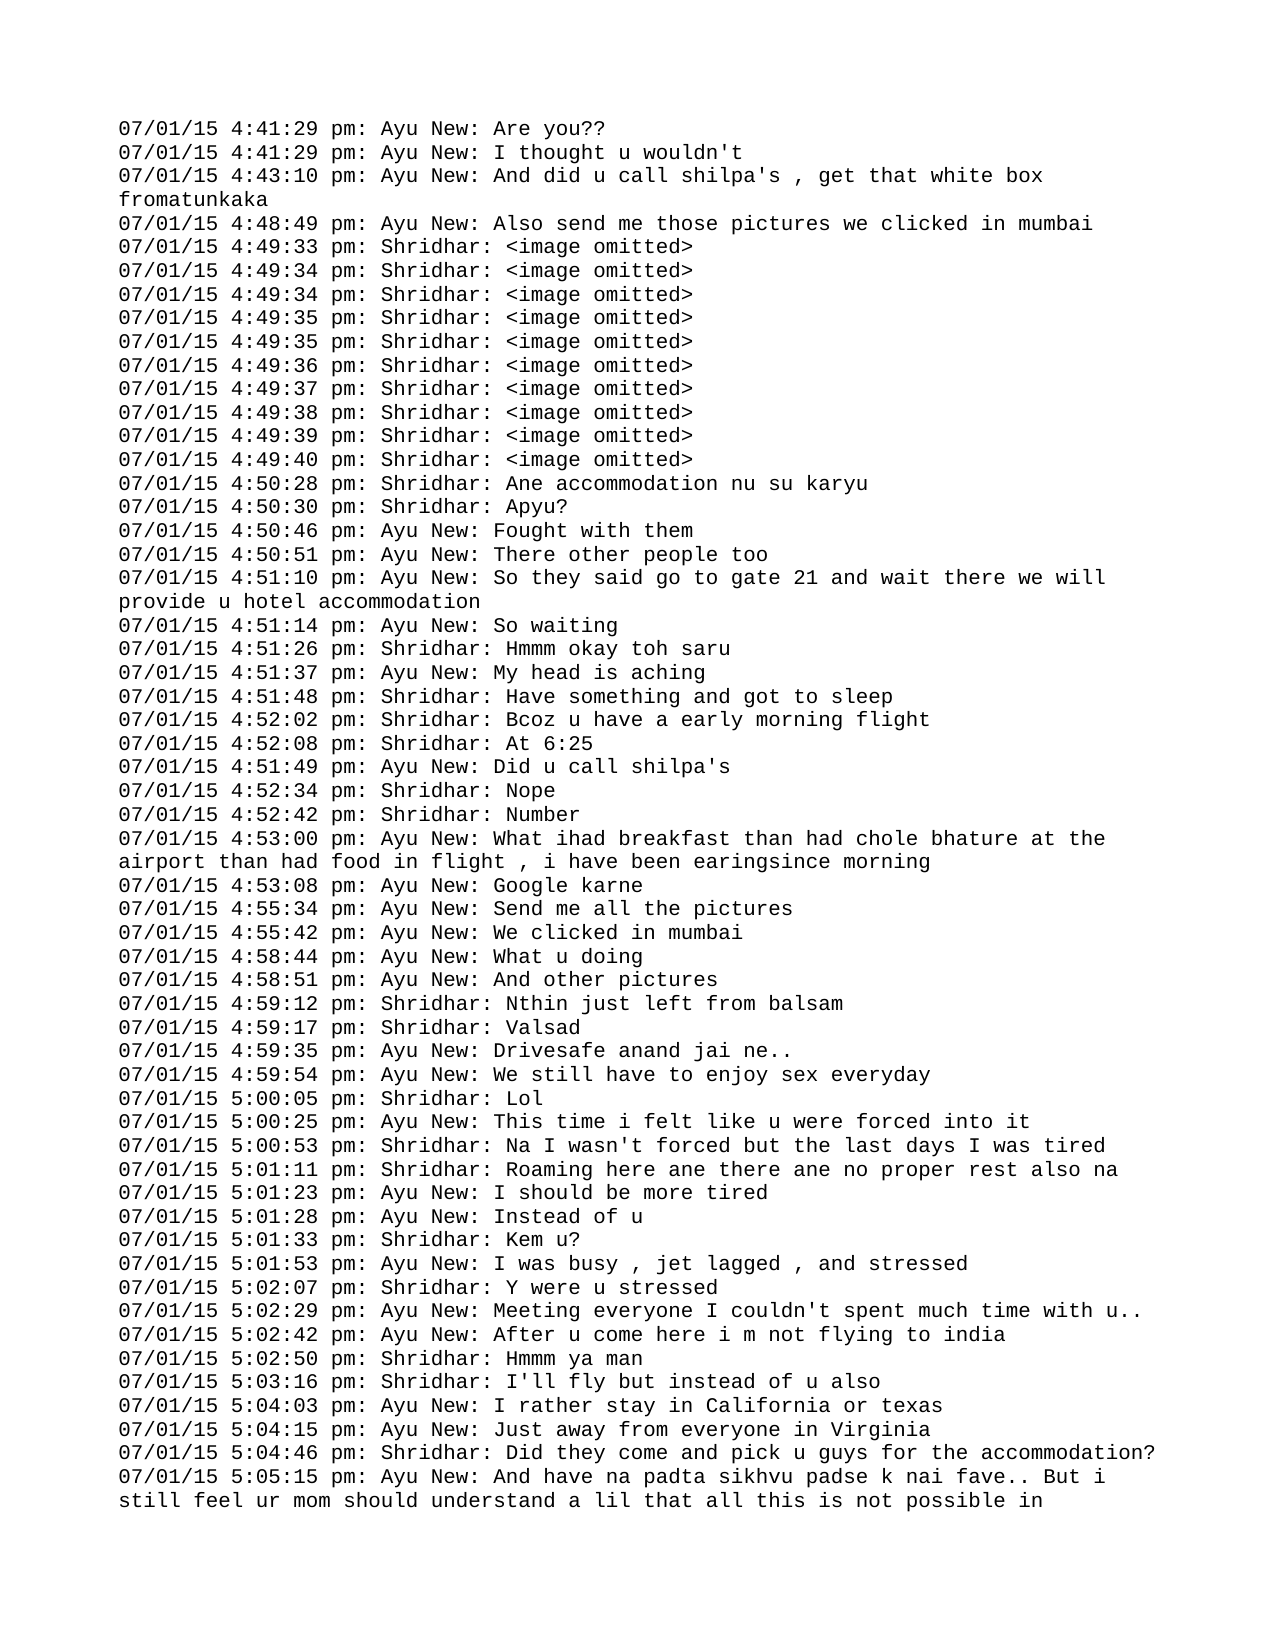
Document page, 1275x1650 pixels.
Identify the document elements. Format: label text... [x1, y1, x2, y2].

text 07/01/15 5:00:53 pm: Shridhar: Na I wasn't forced but the last days I was tired [118, 1135, 1157, 1158]
text 07/01/15 4:59:17 pm: Shridhar: Valsad [118, 1017, 1157, 1040]
text 07/01/15 4:50:46 pm: Ayu New: Fought with them [118, 520, 1157, 544]
text 07/01/15 5:01:33 pm: Shridhar: Kem u? [118, 1229, 1157, 1253]
text 07/01/15 5:02:50 pm: Shridhar: Hmmm ya man [118, 1348, 1157, 1371]
text 07/01/15 4:55:34 pm: Ayu New: Send me all the pictures [118, 898, 1157, 922]
text 07/01/15 4:41:29 pm: Ayu New: Are you?? [118, 118, 1157, 142]
text 07/01/15 5:00:05 pm: Shridhar: Lol [118, 1088, 1157, 1111]
text 07/01/15 5:05:15 pm: Ayu New: And have na padta sikhvu padse k nai fave.. But i still feel ur mom should understand a lil that all this is not possible in [118, 1466, 1157, 1513]
text 07/01/15 5:02:07 pm: Shridhar: Y were u stressed [118, 1277, 1157, 1300]
text 07/01/15 4:58:44 pm: Ayu New: What u doing [118, 946, 1157, 969]
text 07/01/15 4:52:02 pm: Shridhar: Bcoz u have a early morning flight [118, 709, 1157, 733]
text 07/01/15 4:59:54 pm: Ayu New: We still have to enjoy sex everyday [118, 1064, 1157, 1088]
text 07/01/15 4:41:29 pm: Ayu New: I thought u wouldn't [118, 142, 1157, 165]
text 07/01/15 4:50:30 pm: Shridhar: Apyu? [118, 496, 1157, 520]
text 07/01/15 4:51:14 pm: Ayu New: So waiting [118, 615, 1157, 638]
text 07/01/15 4:55:42 pm: Ayu New: We clicked in mumbai [118, 922, 1157, 946]
text 07/01/15 4:50:28 pm: Shridhar: Ane accommodation nu su karyu [118, 473, 1157, 496]
text 07/01/15 5:01:23 pm: Ayu New: I should be more tired [118, 1182, 1157, 1206]
text 07/01/15 4:49:34 pm: Shridhar: <image omitted> [118, 284, 1157, 307]
text 07/01/15 4:53:00 pm: Ayu New: What ihad breakfast than had chole bhature at the airport than had food in flight , i have been earingsince morning [118, 827, 1157, 875]
text 07/01/15 4:52:08 pm: Shridhar: At 6:25 [118, 733, 1157, 757]
text 07/01/15 4:59:35 pm: Ayu New: Drivesafe anand jai ne.. [118, 1040, 1157, 1064]
text 07/01/15 4:58:51 pm: Ayu New: And other pictures [118, 969, 1157, 993]
text 07/01/15 4:51:49 pm: Ayu New: Did u call shilpa's [118, 757, 1157, 780]
text 07/01/15 4:51:48 pm: Shridhar: Have something and got to sleep [118, 686, 1157, 709]
text 07/01/15 5:02:42 pm: Ayu New: After u come here i m not flying to india [118, 1324, 1157, 1348]
text 07/01/15 4:49:38 pm: Shridhar: <image omitted> [118, 402, 1157, 426]
text 07/01/15 5:04:46 pm: Shridhar: Did they come and pick u guys for the accommodation? [118, 1442, 1157, 1466]
text 07/01/15 5:01:53 pm: Ayu New: I was busy , jet lagged , and stressed [118, 1253, 1157, 1277]
text 07/01/15 5:01:28 pm: Ayu New: Instead of u [118, 1206, 1157, 1229]
text 07/01/15 5:04:15 pm: Ayu New: Just away from everyone in Virginia [118, 1419, 1157, 1442]
text 07/01/15 4:51:26 pm: Shridhar: Hmmm okay toh saru [118, 638, 1157, 662]
text 07/01/15 4:49:39 pm: Shridhar: <image omitted> [118, 426, 1157, 449]
text 07/01/15 4:49:36 pm: Shridhar: <image omitted> [118, 354, 1157, 378]
text 07/01/15 4:51:10 pm: Ayu New: So they said go to gate 21 and wait there we will provide u hotel accommodation [118, 567, 1157, 615]
text 07/01/15 5:02:29 pm: Ayu New: Meeting everyone I couldn't spent much time with u.. [118, 1300, 1157, 1324]
text 07/01/15 4:49:33 pm: Shridhar: <image omitted> [118, 236, 1157, 260]
text 07/01/15 4:49:35 pm: Shridhar: <image omitted> [118, 331, 1157, 354]
text 07/01/15 4:49:40 pm: Shridhar: <image omitted> [118, 449, 1157, 473]
text 07/01/15 5:01:11 pm: Shridhar: Roaming here ane there ane no proper rest also na [118, 1158, 1157, 1182]
text 07/01/15 4:48:49 pm: Ayu New: Also send me those pictures we clicked in mumbai [118, 213, 1157, 236]
text 07/01/15 4:52:42 pm: Shridhar: Number [118, 804, 1157, 827]
text 07/01/15 4:53:08 pm: Ayu New: Google karne [118, 875, 1157, 898]
text 07/01/15 4:49:35 pm: Shridhar: <image omitted> [118, 307, 1157, 331]
text 07/01/15 4:59:12 pm: Shridhar: Nthin just left from balsam [118, 993, 1157, 1017]
text 07/01/15 4:49:37 pm: Shridhar: <image omitted> [118, 378, 1157, 402]
text 07/01/15 4:49:34 pm: Shridhar: <image omitted> [118, 260, 1157, 284]
text 07/01/15 4:51:37 pm: Ayu New: My head is aching [118, 662, 1157, 686]
text 07/01/15 4:43:10 pm: Ayu New: And did u call shilpa's , get that white box fromatunkaka [118, 165, 1157, 213]
text 07/01/15 5:00:25 pm: Ayu New: This time i felt like u were forced into it [118, 1111, 1157, 1135]
text 07/01/15 4:52:34 pm: Shridhar: Nope [118, 780, 1157, 804]
text 07/01/15 5:03:16 pm: Shridhar: I'll fly but instead of u also [118, 1371, 1157, 1395]
text 07/01/15 5:04:03 pm: Ayu New: I rather stay in California or texas [118, 1395, 1157, 1419]
text 07/01/15 4:50:51 pm: Ayu New: There other people too [118, 544, 1157, 567]
